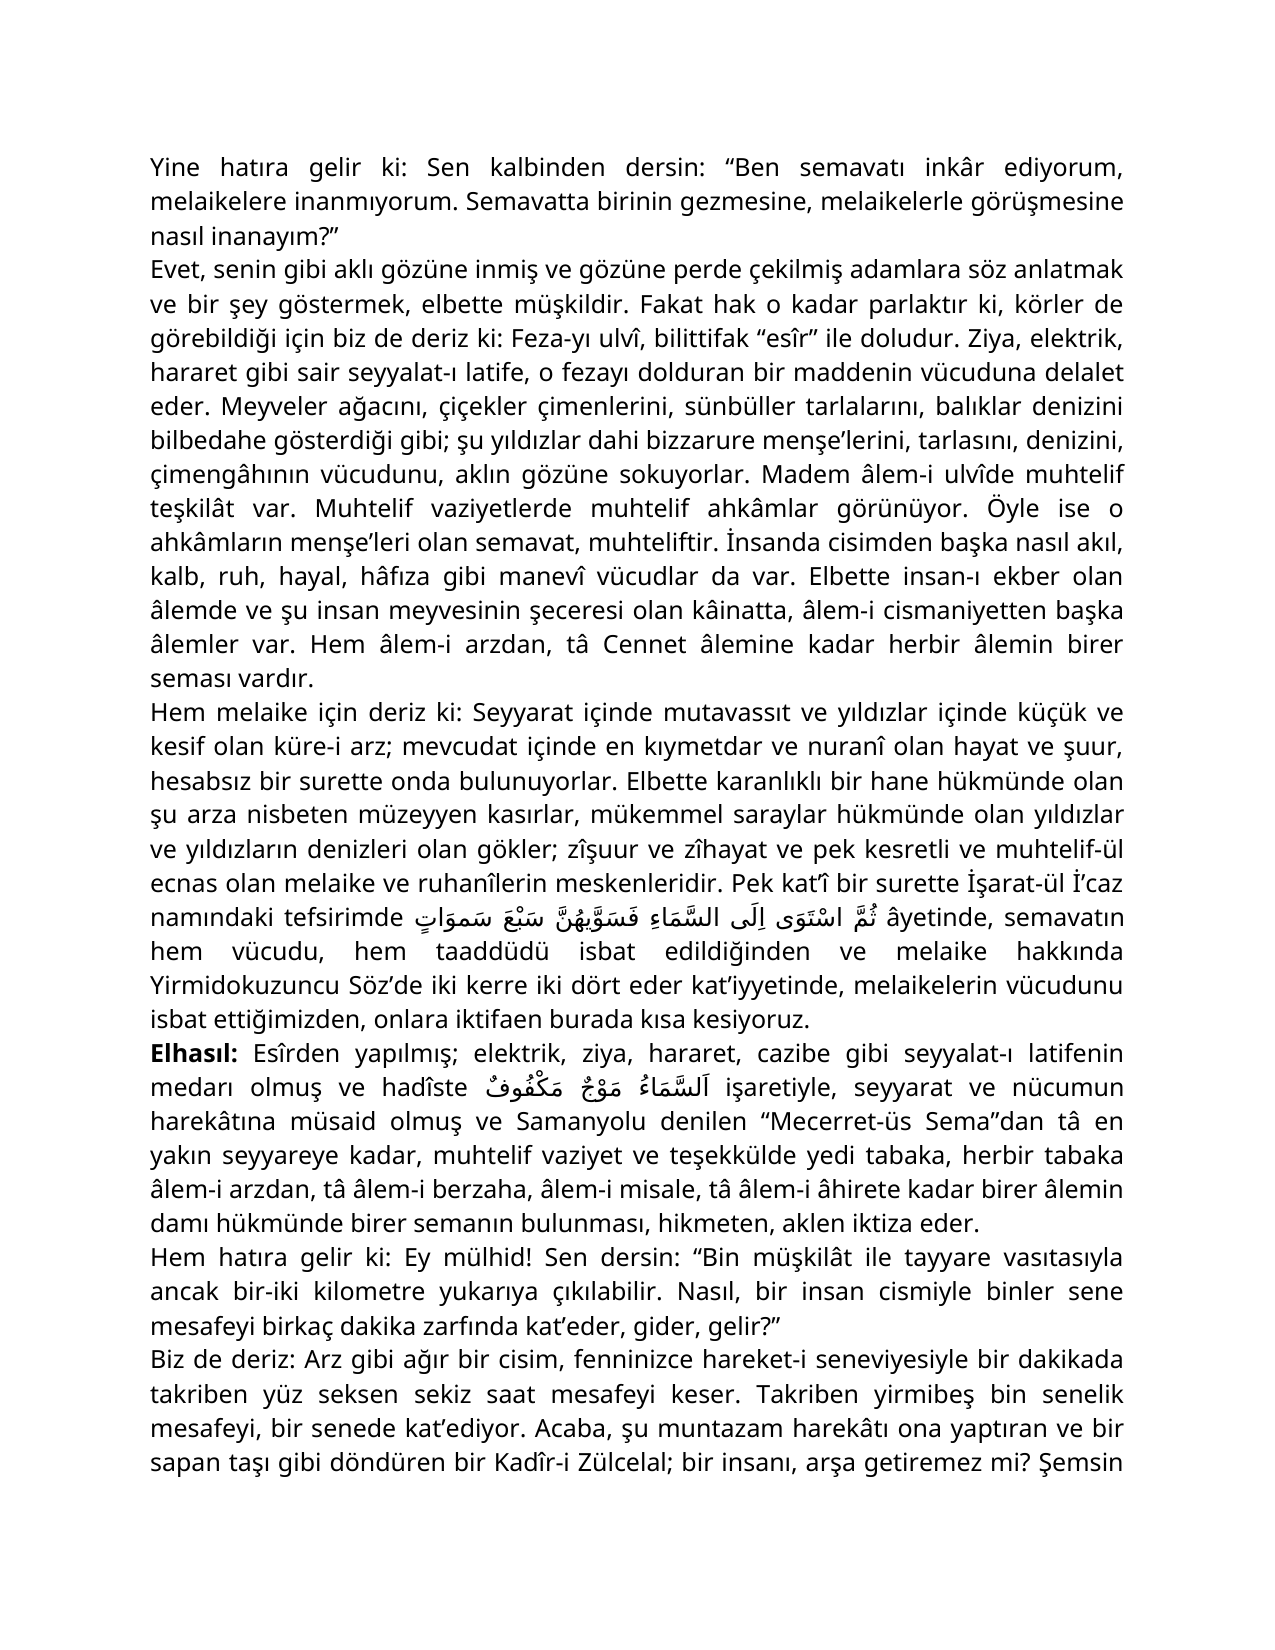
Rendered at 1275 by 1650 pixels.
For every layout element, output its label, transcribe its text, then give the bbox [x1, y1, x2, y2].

text Elhasıl: Esîrden yapılmış; elektrik, ziya, hararet, cazibe gibi seyyalat-ı latifenin medarı olmuş ve hadîste اَلسَّمَاءُ مَوْجٌ مَكْفُوفٌ işaretiyle, seyyarat ve nücumun harekâtına müsaid olmuş ve Samanyolu denilen “Mecerret-üs Sema”dan tâ en yakın seyyareye kadar, muhtelif vaziyet ve teşekkülde yedi tabaka, herbir tabaka âlem-i arzdan, tâ âlem-i berzaha, âlem-i misale, tâ âlem-i âhirete kadar birer âlemin damı hükmünde birer semanın bulunması, hikmeten, aklen iktiza eder. [150, 1036, 1125, 1240]
text Evet, senin gibi aklı gözüne inmiş ve gözüne perde çekilmiş adamlara söz anlatmak ve bir şey göstermek, elbette müşkildir. Fakat hak o kadar parlaktır ki, körler de görebildiği için biz de deriz ki: Feza-yı ulvî, bilittifak “esîr” ile doludur. Ziya, elektrik, hararet gibi sair seyyalat-ı latife, o fezayı dolduran bir maddenin vücuduna delalet eder. Meyveler ağacını, çiçekler çimenlerini, sünbüller tarlalarını, balıklar denizini bilbedahe gösterdiği gibi; şu yıldızlar dahi bizzarure menşe’lerini, tarlasını, denizini, çimengâhının vücudunu, aklın gözüne sokuyorlar. Madem âlem-i ulvîde muhtelif teşkilât var. Muhtelif vaziyetlerde muhtelif ahkâmlar görünüyor. Öyle ise o ahkâmların menşe’leri olan semavat, muhteliftir. İnsanda cisimden başka nasıl akıl, kalb, ruh, hayal, hâfıza gibi manevî vücudlar da var. Elbette insan-ı ekber olan âlemde ve şu insan meyvesinin şeceresi olan kâinatta, âlem-i cismaniyetten başka âlemler var. Hem âlem-i arzdan, tâ Cennet âlemine kadar herbir âlemin birer seması vardır. [150, 252, 1125, 695]
text Hem melaike için deriz ki: Seyyarat içinde mutavassıt ve yıldızlar içinde küçük ve kesif olan küre-i arz; mevcudat içinde en kıymetdar ve nuranî olan hayat ve şuur, hesabsız bir surette onda bulunuyorlar. Elbette karanlıklı bir hane hükmünde olan şu arza nisbeten müzeyyen kasırlar, mükemmel saraylar hükmünde olan yıldızlar ve yıldızların denizleri olan gökler; zîşuur ve zîhayat ve pek kesretli ve muhtelif-ül ecnas olan melaike ve ruhanîlerin meskenleridir. Pek kat’î bir surette İşarat-ül İ’caz namındaki tefsirimde ثُمَّ اسْتَوَى اِلَى السَّمَاءِ فَسَوَّيهُنَّ سَبْعَ سَموَاتٍ âyetinde, semavatın hem vücudu, hem taaddüdü isbat edildiğinden ve melaike hakkında Yirmidokuzuncu Söz’de iki kerre iki dört eder kat’iyyetinde, melaikelerin vücudunu isbat ettiğimizden, onlara iktifaen burada kısa kesiyoruz. [150, 695, 1125, 1036]
text Yine hatıra gelir ki: Sen kalbinden dersin: “Ben semavatı inkâr ediyorum, melaikelere inanmıyorum. Semavatta birinin gezmesine, melaikelerle görüşmesine nasıl inanayım?” [150, 150, 1125, 252]
text Hem hatıra gelir ki: Ey mülhid! Sen dersin: “Bin müşkilât ile tayyare vasıtasıyla ancak bir-iki kilometre yukarıya çıkılabilir. Nasıl, bir insan cismiyle binler sene mesafeyi birkaç dakika zarfında kat’eder, gider, gelir?” [150, 1240, 1125, 1342]
text Biz de deriz: Arz gibi ağır bir cisim, fenninizce hareket-i seneviyesiyle bir dakikada takriben yüz seksen sekiz saat mesafeyi keser. Takriben yirmibeş bin senelik mesafeyi, bir senede kat’ediyor. Acaba, şu muntazam harekâtı ona yaptıran ve bir sapan taşı gibi döndüren bir Kadîr-i Zülcelal; bir insanı, arşa getiremez mi? Şemsin [150, 1342, 1125, 1478]
